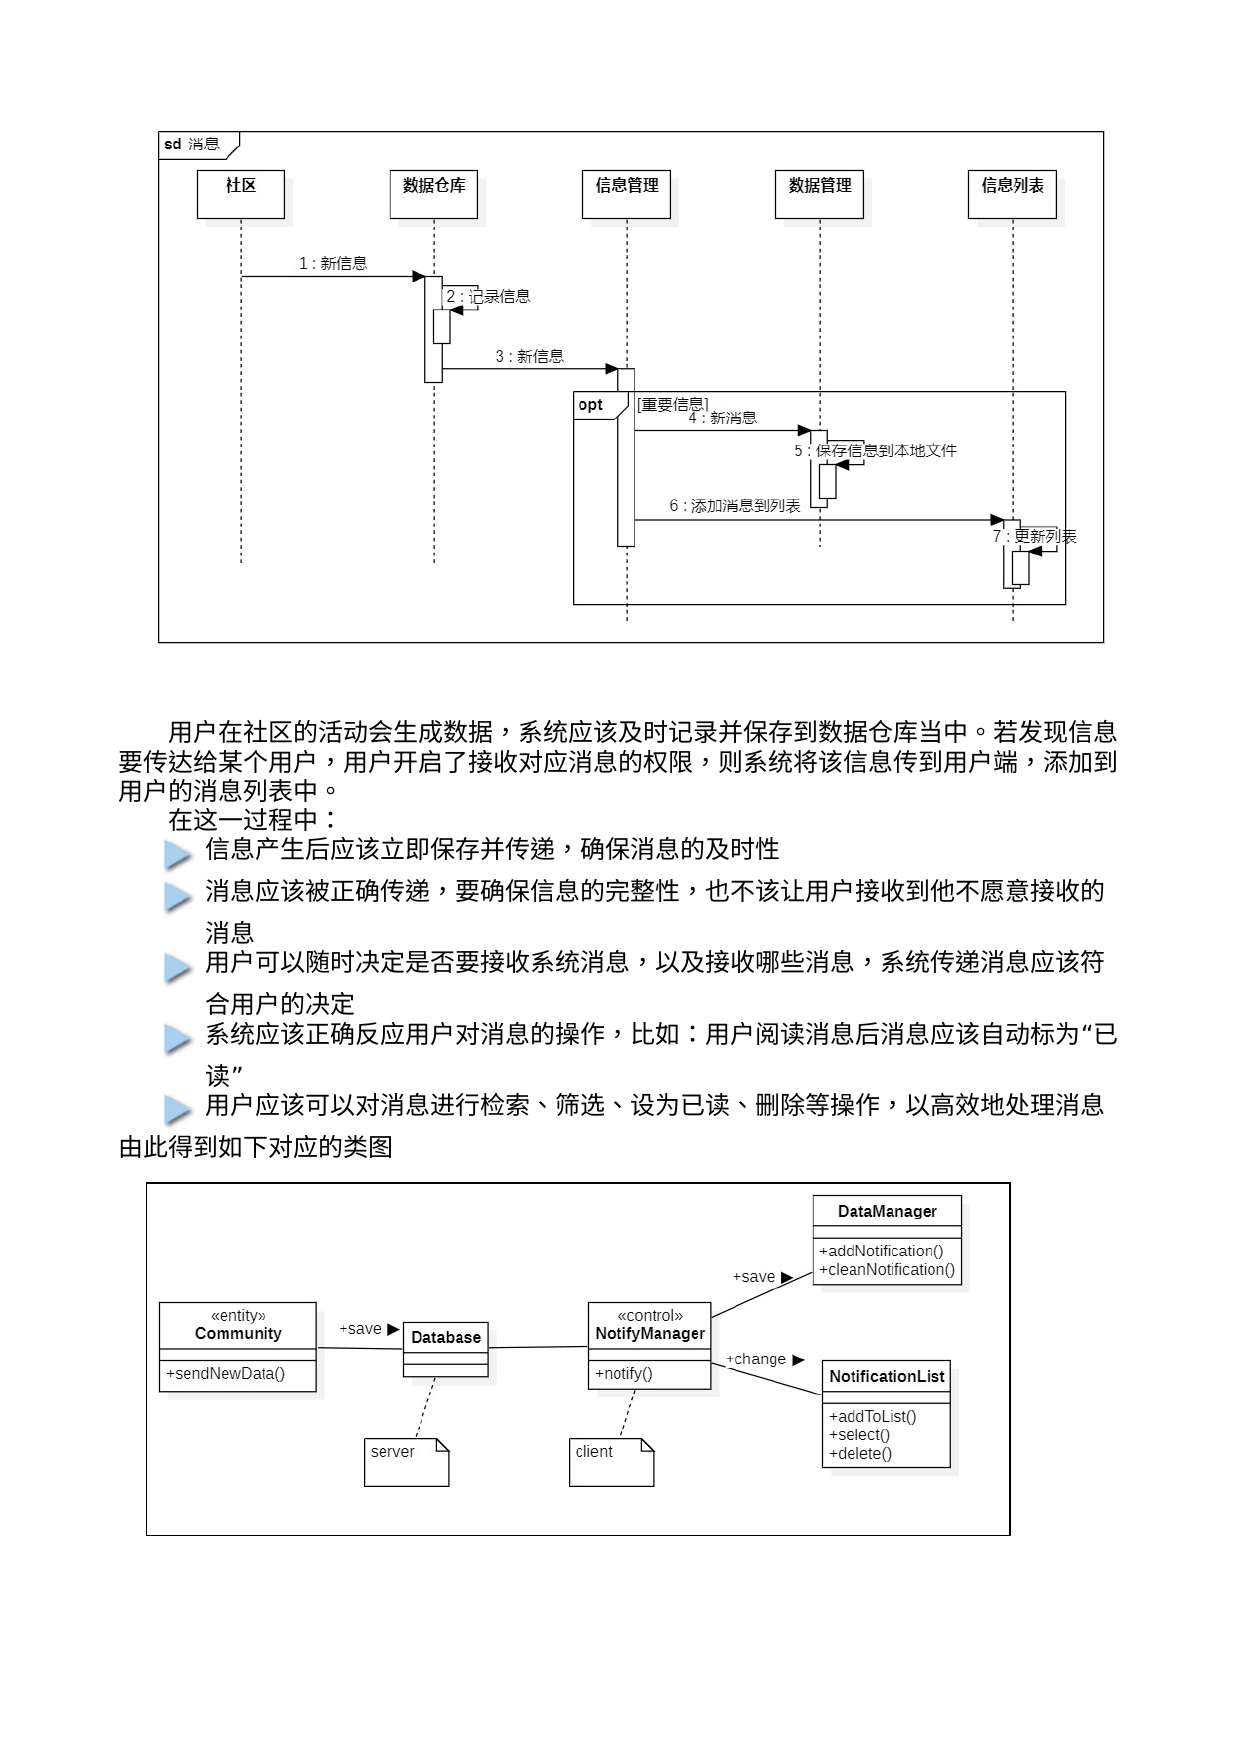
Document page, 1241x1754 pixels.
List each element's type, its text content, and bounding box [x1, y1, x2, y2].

picture [162, 1020, 198, 1061]
picture [147, 1184, 1009, 1535]
list 系统应该正确反应用户对消息的操作，比如：用户阅读消息后消息应该自动标为“已读” [162, 1020, 1122, 1091]
text 用户在社区的活动会生成数据，系统应该及时记录并保存到数据仓库当中。若发现信息要传达给某个用户，用户开启了接收对应消息的权限，则系统将该信息传到用户端，添加到用户的消息列表中。 [118, 718, 1122, 806]
list 用户可以随时决定是否要接收系统消息，以及接收哪些消息，系统传递消息应该符合用户的决定 [162, 948, 1122, 1020]
text 由此得到如下对应的类图 [118, 1133, 1122, 1162]
list 用户应该可以对消息进行检索、筛选、设为已读、删除等操作，以高效地处理消息 [162, 1091, 1122, 1133]
list 信息产生后应该立即保存并传递，确保消息的及时性 [162, 835, 1122, 877]
list 消息应该被正确传递，要确保信息的完整性，也不该让用户接收到他不愿意接收的消息 [162, 877, 1122, 948]
picture [162, 836, 198, 877]
picture [162, 949, 198, 990]
picture [162, 1091, 198, 1132]
picture [162, 878, 198, 919]
picture [146, 119, 1150, 690]
text 在这一过程中： [118, 806, 1122, 835]
